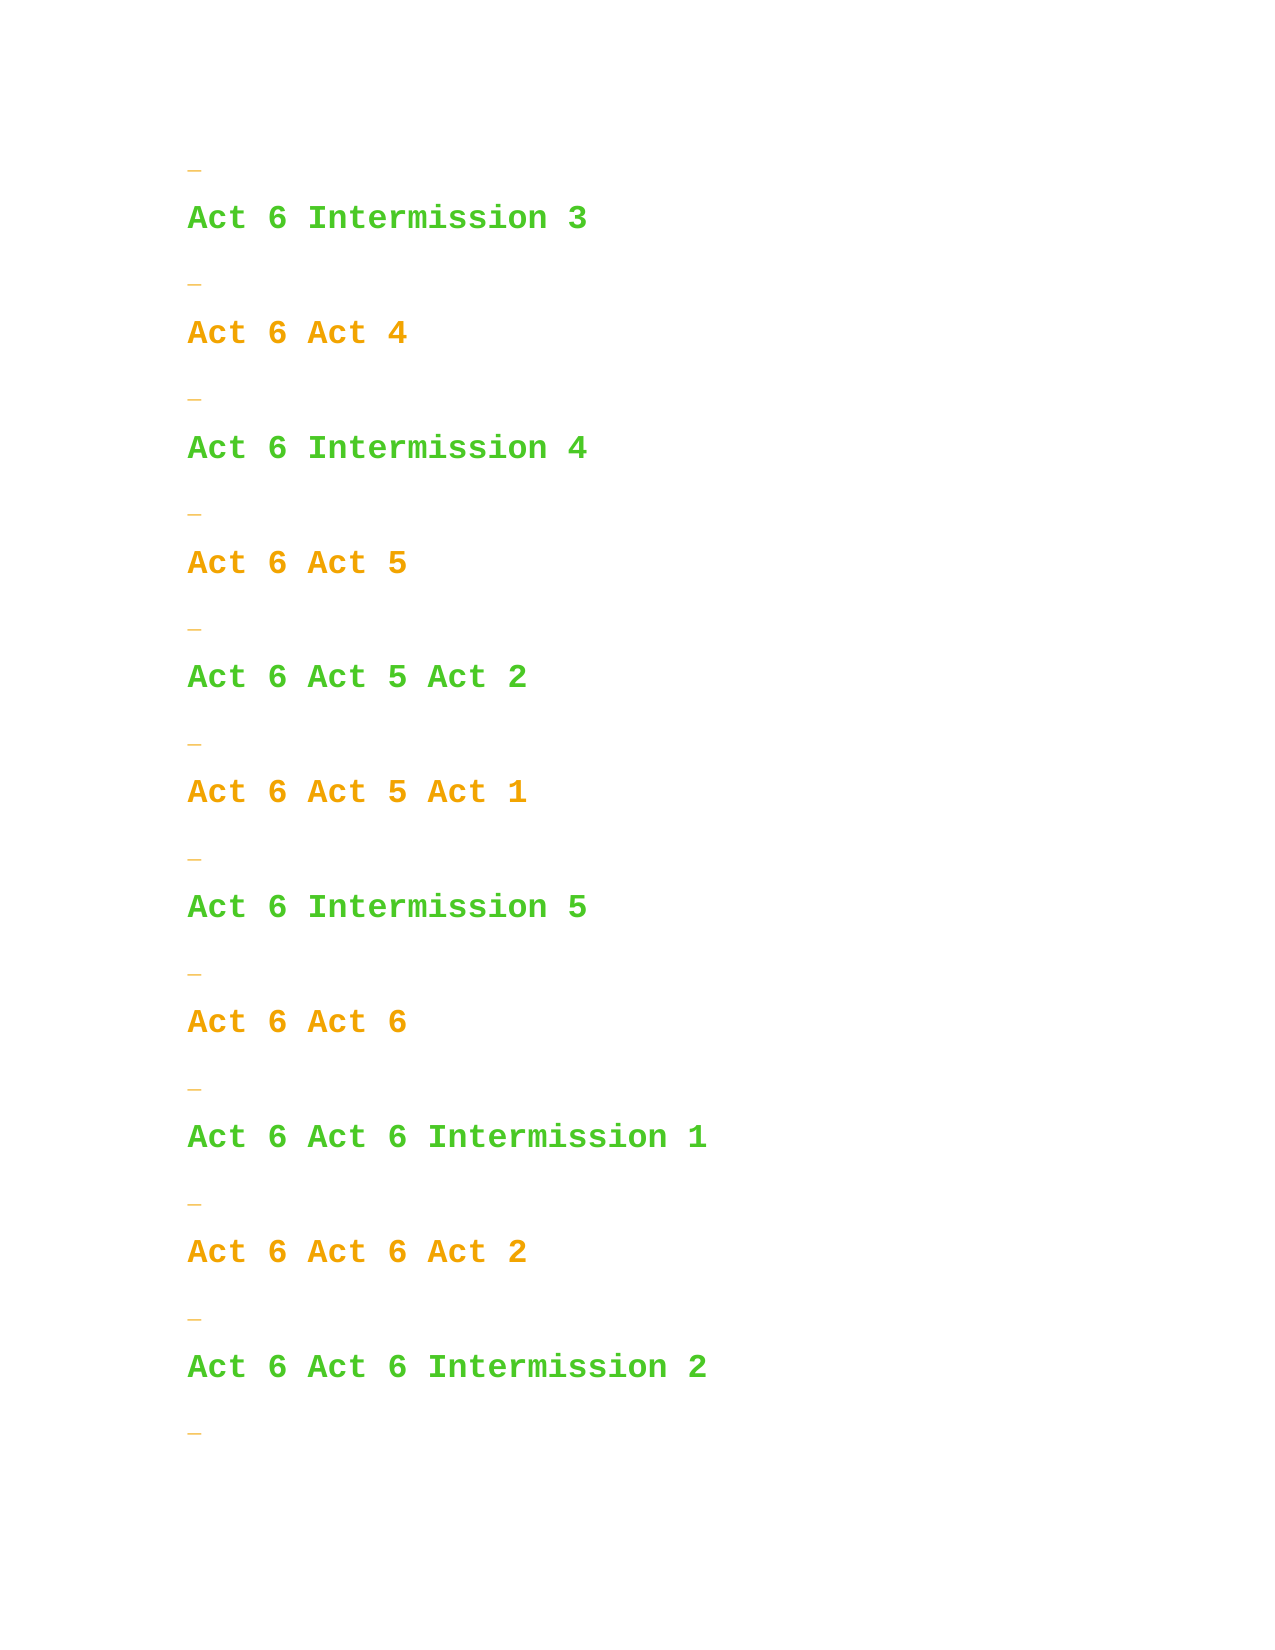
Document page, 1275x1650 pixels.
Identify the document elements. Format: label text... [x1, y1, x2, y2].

text Act 6 Act 6 Intermission 2 [187, 1349, 1087, 1387]
text _ [187, 954, 1087, 980]
text Act 6 Intermission 4 [187, 430, 1087, 468]
text _ [187, 380, 1087, 406]
text Act 6 Act 4 [187, 316, 1087, 353]
text _ [187, 1414, 1087, 1440]
text _ [187, 839, 1087, 865]
text Act 6 Act 6 Intermission 1 [187, 1120, 1087, 1158]
text Act 6 Intermission 5 [187, 890, 1087, 928]
text _ [187, 609, 1087, 636]
text Act 6 Act 6 [187, 1005, 1087, 1043]
text _ [187, 1299, 1087, 1325]
text _ [187, 265, 1087, 291]
text Act 6 Act 6 Act 2 [187, 1235, 1087, 1272]
text Act 6 Intermission 3 [187, 201, 1087, 238]
text _ [187, 150, 1087, 176]
text _ [187, 1184, 1087, 1210]
text Act 6 Act 5 Act 2 [187, 660, 1087, 698]
text _ [187, 1069, 1087, 1095]
text _ [187, 724, 1087, 750]
text _ [187, 495, 1087, 521]
text Act 6 Act 5 [187, 545, 1087, 583]
text Act 6 Act 5 Act 1 [187, 775, 1087, 813]
